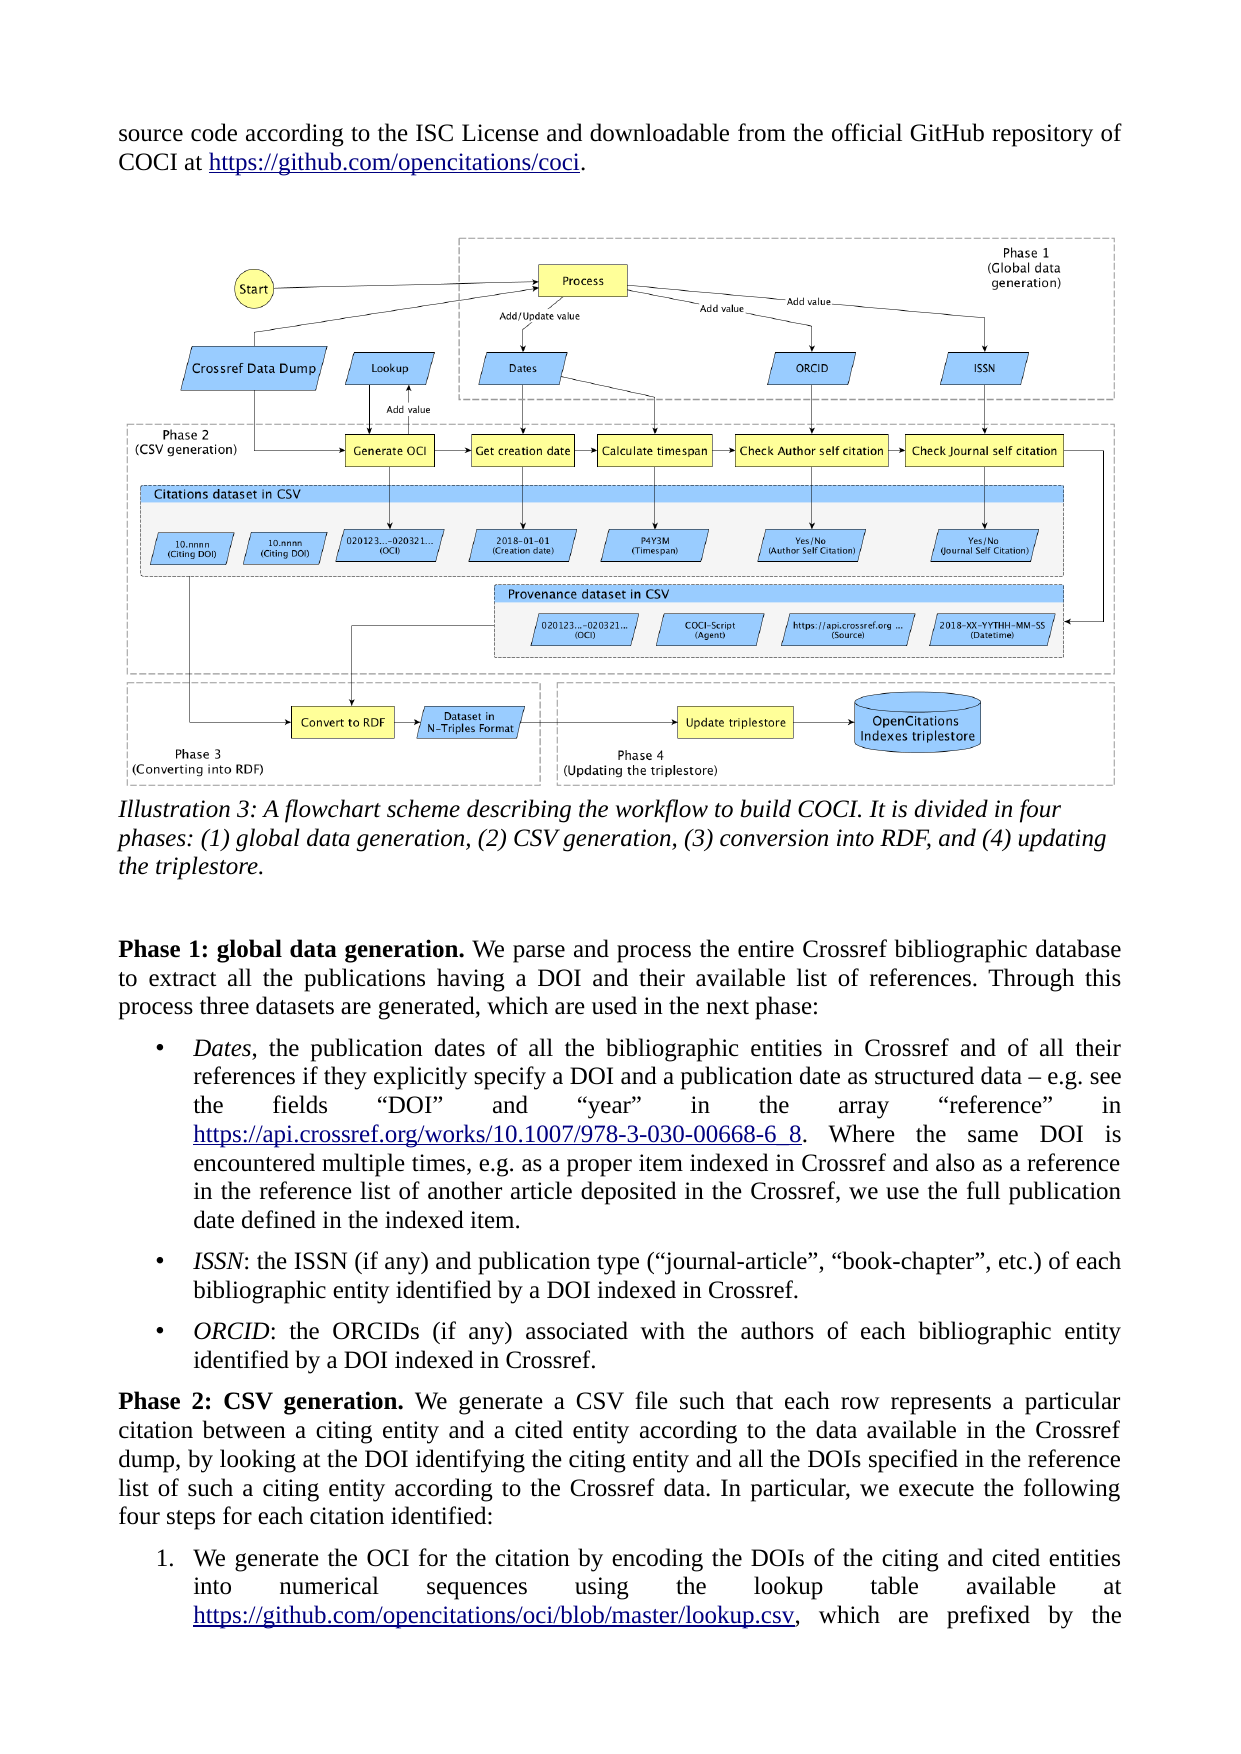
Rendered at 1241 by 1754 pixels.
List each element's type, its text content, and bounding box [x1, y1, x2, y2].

text source code according to the ISC License and downloadable from the official GitHub repository of COCI at https://github.com/opencitations/coci. [118, 118, 1122, 176]
text Phase 1: global data generation. We parse and process the entire Crossref bibliographic database to extract all the publications having a DOI and their available list of references. Through this process three datasets are generated, which are used in the next phase: [118, 934, 1122, 1020]
text Phase 2: CSV generation. We generate a CSV file such that each row represents a particular citation between a citing entity and a cited entity according to the data available in the Crossref dump, by looking at the DOI identifying the citing entity and all the DOIs specified in the reference list of such a citing entity according to the Crossref data. In particular, we execute the following four steps for each citation identified: [118, 1386, 1122, 1530]
list Dates, the publication dates of all the bibliographic entities in Crossref and of all their references if they explicitly specify a DOI and a publication date as structured data – e.g. see the fields “DOI” and “year” in the array “reference” in https://api.crossref.org/works/10.1007/978-3-030-00668-6_8. Where the same DOI is encountered multiple times, e.g. as a proper item indexed in Crossref and also as a reference in the reference list of another article deposited in the Crossref, we use the full publication date defined in the indexed item. [156, 1033, 1122, 1234]
text Illustration 3: A flowchart scheme describing the workflow to build COCI. It is divided in four phases: (1) global data generation, (2) CSV generation, (3) conversion into RDF, and (4) updating the triplestore. [118, 794, 1122, 880]
list ISSN: the ISSN (if any) and publication type (“journal-article”, “book-chapter”, etc.) of each bibliographic entity identified by a DOI indexed in Crossref. [156, 1246, 1122, 1304]
picture [118, 229, 1123, 794]
list We generate the OCI for the citation by encoding the DOIs of the citing and cited entities into numerical sequences using the lookup table available at https://github.com/opencitations/oci/blob/master/lookup.csv, which are prefixed by the [156, 1543, 1122, 1629]
list ORCID: the ORCIDs (if any) associated with the authors of each bibliographic entity identified by a DOI indexed in Crossref. [156, 1316, 1122, 1374]
